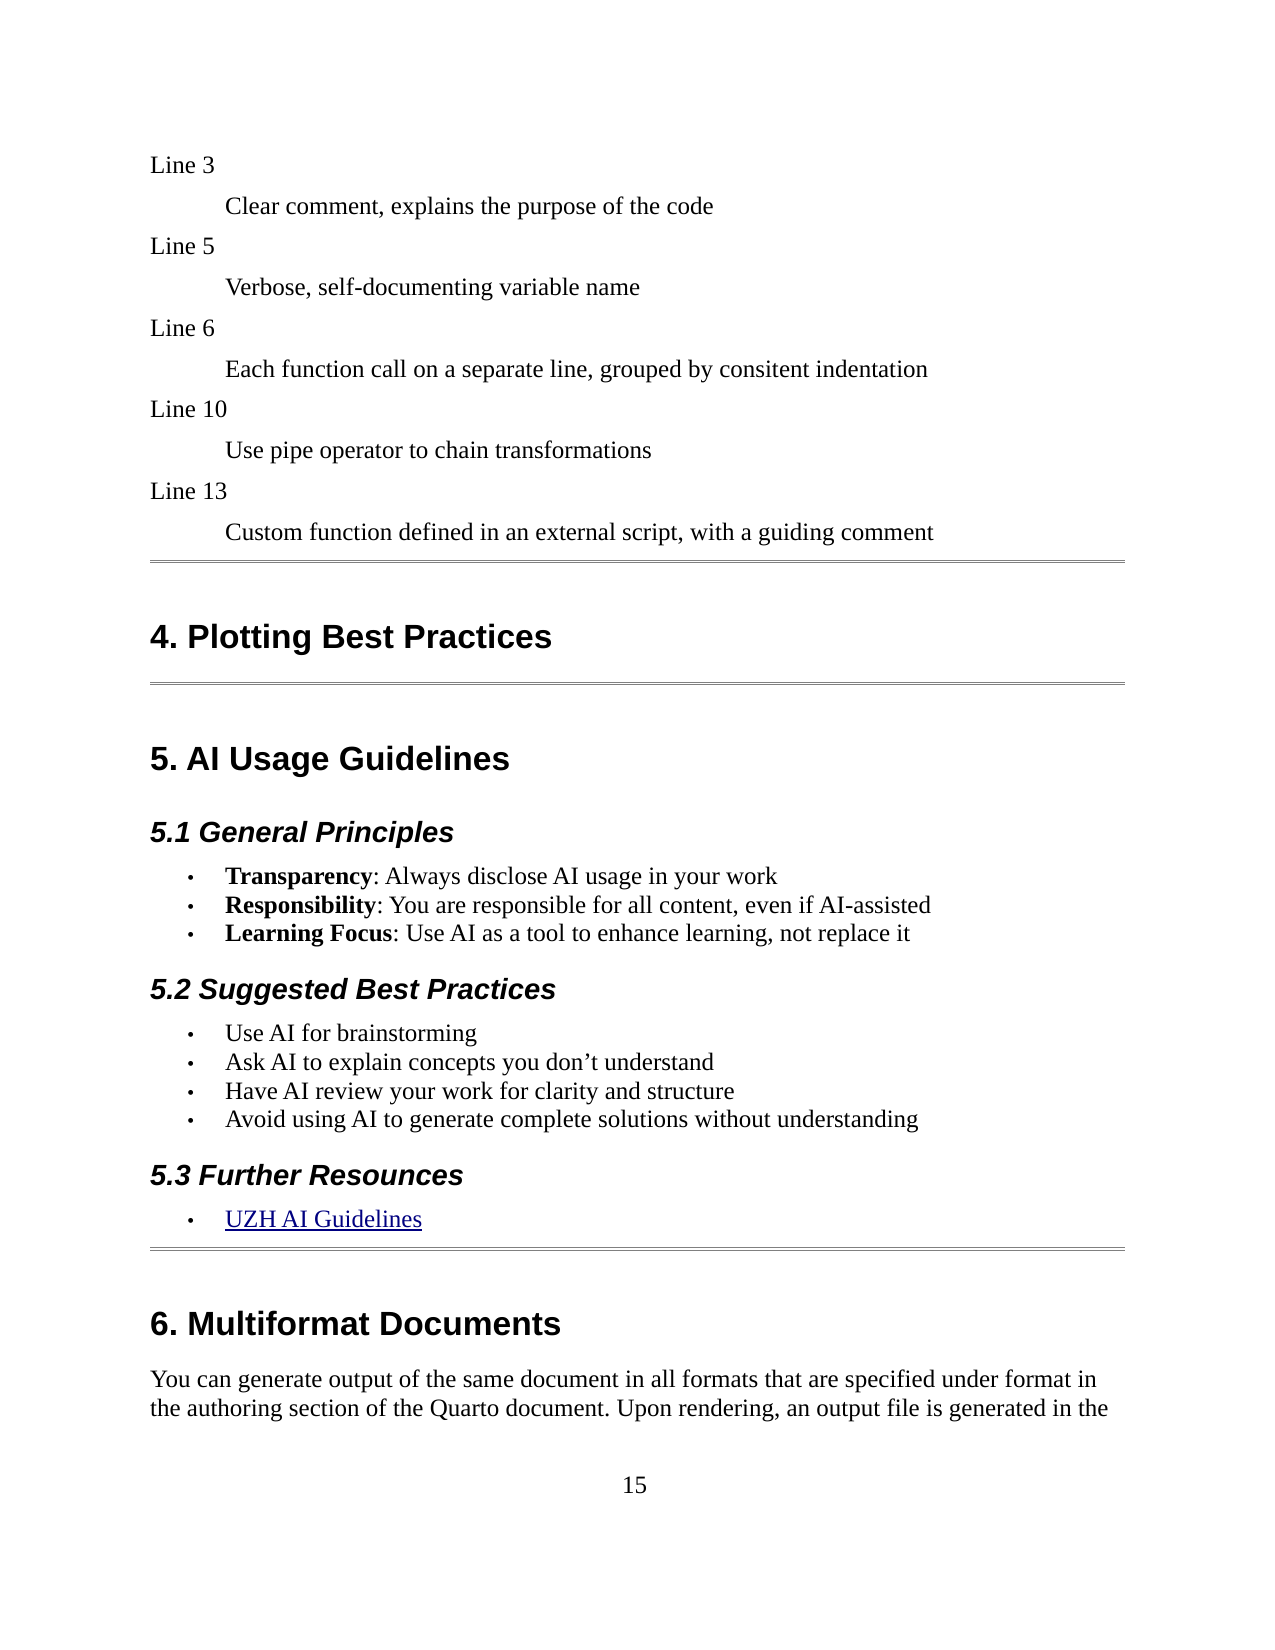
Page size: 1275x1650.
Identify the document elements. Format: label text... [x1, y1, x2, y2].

list Avoid using AI to generate complete solutions without understanding [187, 1104, 1125, 1133]
subtitle 5.3 Further Resounces [150, 1158, 1125, 1192]
text Line 3 [150, 150, 1125, 179]
list UZH AI Guidelines [187, 1204, 1125, 1233]
text You can generate output of the same document in all formats that are specified under format in the authoring section of the Quarto document. Upon rendering, an output file is generated in the [150, 1364, 1125, 1422]
text Custom function defined in an external script, with a guiding comment [225, 517, 1125, 545]
subtitle 4. Plotting Best Practices [150, 616, 1125, 655]
text Line 10 [150, 394, 1125, 423]
text Line 5 [150, 231, 1125, 260]
list Have AI review your work for clarity and structure [187, 1076, 1125, 1104]
subtitle 5.2 Suggested Best Practices [150, 972, 1125, 1006]
text Line 6 [150, 313, 1125, 342]
list Ask AI to explain concepts you don’t understand [187, 1047, 1125, 1076]
subtitle 5. AI Usage Guidelines [150, 739, 1125, 777]
list Learning Focus: Use AI as a tool to enhance learning, not replace it [187, 918, 1125, 947]
list Responsibility: You are responsible for all content, even if AI-assisted [187, 890, 1125, 918]
text Line 13 [150, 476, 1125, 504]
list Transparency: Always disclose AI usage in your work [187, 861, 1125, 890]
subtitle 6. Multiformat Documents [150, 1304, 1125, 1343]
text Use pipe operator to chain transformations [225, 435, 1125, 464]
text Clear comment, explains the purpose of the code [225, 191, 1125, 219]
subtitle 5.1 General Principles [150, 815, 1125, 848]
text Verbose, self-documenting variable name [225, 272, 1125, 301]
list Use AI for brainstorming [187, 1018, 1125, 1047]
text Each function call on a separate line, grouped by consitent indentation [225, 354, 1125, 382]
